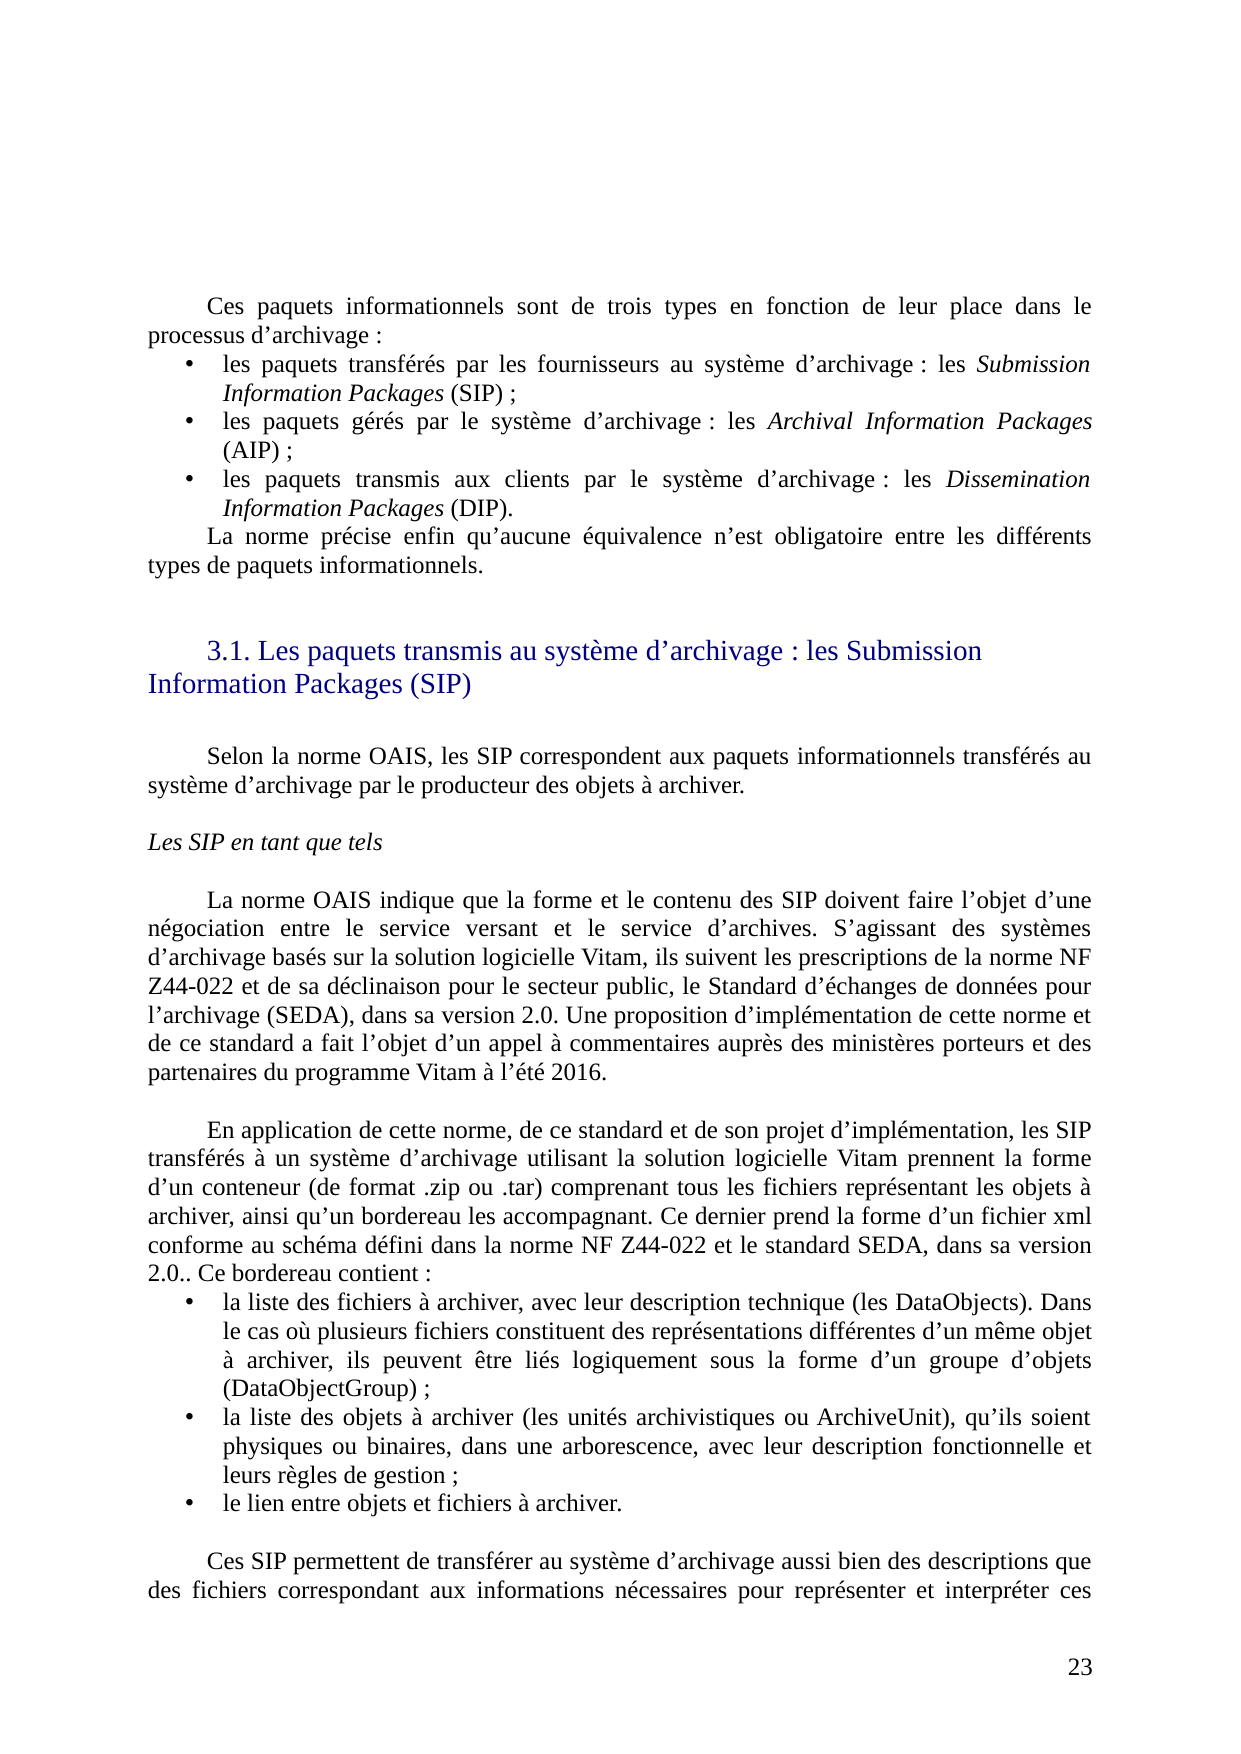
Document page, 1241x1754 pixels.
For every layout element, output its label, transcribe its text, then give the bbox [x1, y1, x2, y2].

text Ces SIP permettent de transférer au système d’archivage aussi bien des descriptions que des fichiers correspondant aux informations nécessaires pour représenter et interpréter ces [148, 1546, 1093, 1603]
list le lien entre objets et fichiers à archiver. [185, 1488, 1093, 1517]
text La norme précise enfin qu’aucune équivalence n’est obligatoire entre les différents types de paquets informationnels. [148, 521, 1093, 579]
text Ces paquets informationnels sont de trois types en fonction de leur place dans le processus d’archivage : [148, 291, 1093, 349]
list les paquets transférés par les fournisseurs au système d’archivage : les Submission Information Packages (SIP) ; [185, 349, 1093, 406]
list la liste des objets à archiver (les unités archivistiques ou ArchiveUnit), qu’ils soient physiques ou binaires, dans une arborescence, avec leur description fonctionnelle et leurs règles de gestion ; [185, 1402, 1093, 1488]
text Les SIP en tant que tels [148, 827, 1093, 856]
subtitle 3.1. Les paquets transmis au système d’archivage : les Submission Information Packages (SIP) [148, 633, 1093, 700]
text La norme OAIS indique que la forme et le contenu des SIP doivent faire l’objet d’une négociation entre le service versant et le service d’archives. S’agissant des systèmes d’archivage basés sur la solution logicielle Vitam, ils suivent les prescriptions de la norme NF Z44-022 et de sa déclinaison pour le secteur public, le Standard d’échanges de données pour l’archivage (SEDA), dans sa version 2.0. Une proposition d’implémentation de cette norme et de ce standard a fait l’objet d’un appel à commentaires auprès des ministères porteurs et des partenaires du programme Vitam à l’été 2016. [148, 885, 1093, 1086]
text Selon la norme OAIS, les SIP correspondent aux paquets informationnels transférés au système d’archivage par le producteur des objets à archiver. [148, 741, 1093, 798]
list les paquets gérés par le système d’archivage : les Archival Information Packages (AIP) ; [185, 406, 1093, 464]
text En application de cette norme, de ce standard et de son projet d’implémentation, les SIP transférés à un système d’archivage utilisant la solution logicielle Vitam prennent la forme d’un conteneur (de format .zip ou .tar) comprenant tous les fichiers représentant les objets à archiver, ainsi qu’un bordereau les accompagnant. Ce dernier prend la forme d’un fichier xml conforme au schéma défini dans la norme NF Z44-022 et le standard SEDA, dans sa version 2.0.. Ce bordereau contient : [148, 1115, 1093, 1287]
list les paquets transmis aux clients par le système d’archivage : les Dissemination Information Packages (DIP). [185, 464, 1093, 521]
list la liste des fichiers à archiver, avec leur description technique (les DataObjects). Dans le cas où plusieurs fichiers constituent des représentations différentes d’un même objet à archiver, ils peuvent être liés logiquement sous la forme d’un groupe d’objets (DataObjectGroup) ; [185, 1287, 1093, 1402]
